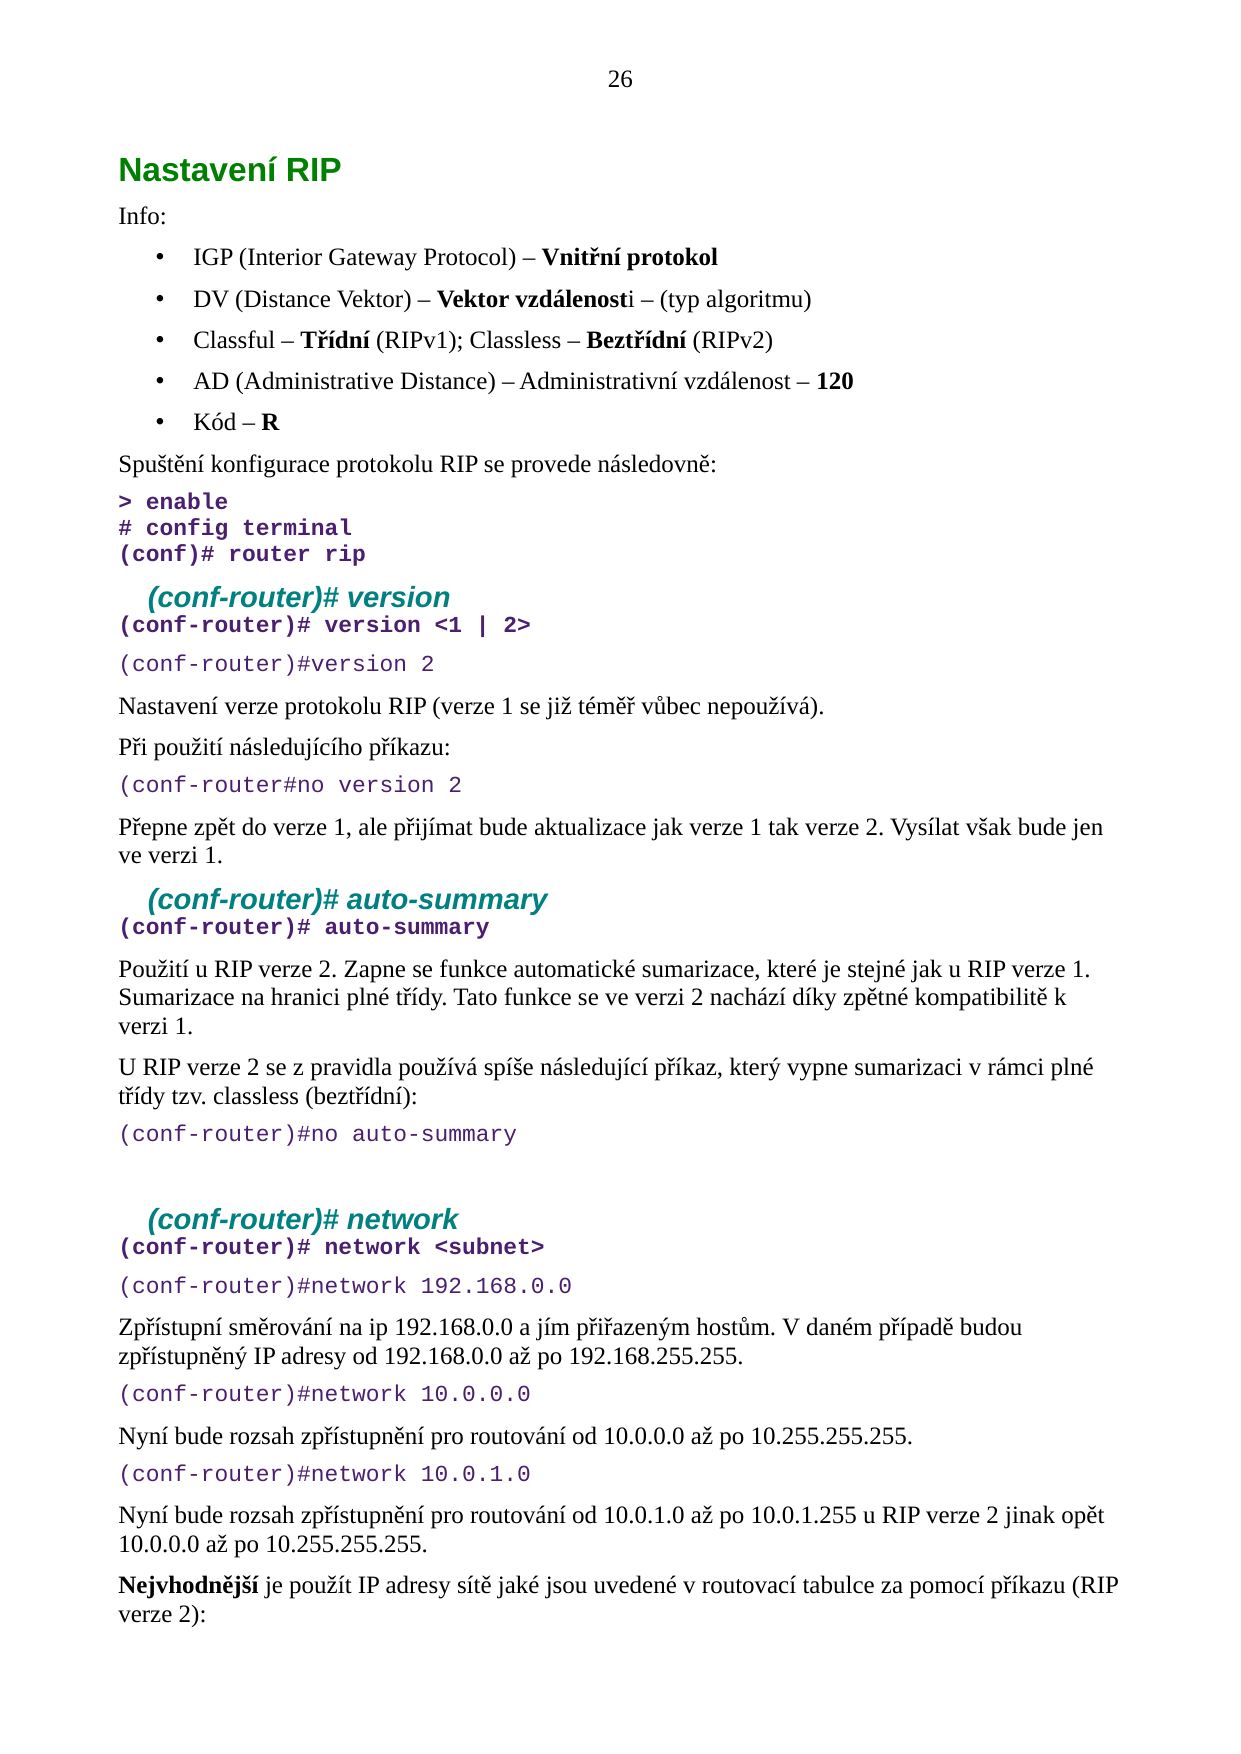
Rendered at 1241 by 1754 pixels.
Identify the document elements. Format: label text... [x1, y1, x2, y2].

text (conf-router)#network 10.0.0.0 [118, 1382, 1122, 1408]
subtitle (conf-router)# network [148, 1202, 1122, 1236]
subtitle (conf-router)# version [148, 580, 1122, 614]
text (conf-router)#network 192.168.0.0 [118, 1274, 1122, 1300]
text Nyní bude rozsah zpřístupnění pro routování od 10.0.1.0 až po 10.0.1.255 u RIP verze 2 jinak opět 10.0.0.0 až po 10.255.255.255. [118, 1501, 1122, 1558]
list IGP (Interior Gateway Protocol) – Vnitřní protokol [156, 242, 1122, 271]
text (conf-router)# auto-summary [118, 915, 1122, 941]
text (conf-router)#network 10.0.1.0 [118, 1462, 1122, 1488]
text Info: [118, 201, 1122, 230]
list Classful – Třídní (RIPv1); Classless – Beztřídní (RIPv2) [156, 325, 1122, 354]
text > enable # config terminal (conf)# router rip [118, 490, 1122, 568]
text Spuštění konfigurace protokolu RIP se provede následovně: [118, 449, 1122, 477]
text (conf-router)#version 2 [118, 652, 1122, 678]
text (conf-router)# version <1 | 2> [118, 614, 1122, 640]
text (conf-router)#no auto-summary [118, 1122, 1122, 1148]
list AD (Administrative Distance) – Administrativní vzdálenost – 120 [156, 366, 1122, 395]
text Nyní bude rozsah zpřístupnění pro routování od 10.0.0.0 až po 10.255.255.255. [118, 1421, 1122, 1450]
text Použití u RIP verze 2. Zapne se funkce automatické sumarizace, které je stejné jak u RIP verze 1. Sumarizace na hranici plné třídy. Tato funkce se ve verzi 2 nachází díky zpětné kompatibilitě k verzi 1. [118, 954, 1122, 1040]
text Při použití následujícího příkazu: [118, 732, 1122, 761]
text (conf-router#no version 2 [118, 773, 1122, 799]
subtitle (conf-router)# auto-summary [148, 882, 1122, 915]
list Kód – R [156, 407, 1122, 436]
text U RIP verze 2 se z pravidla používá spíše následující příkaz, který vypne sumarizaci v rámci plné třídy tzv. classless (beztřídní): [118, 1052, 1122, 1110]
text Nastavení verze protokolu RIP (verze 1 se již téměř vůbec nepoužívá). [118, 691, 1122, 719]
subtitle Nastavení RIP [118, 150, 1122, 189]
text (conf-router)# network <subnet> [118, 1236, 1122, 1262]
text Nejvhodnější je použít IP adresy sítě jaké jsou uvedené v routovací tabulce za pomocí příkazu (RIP verze 2): [118, 1571, 1122, 1628]
text Zpřístupní směrování na ip 192.168.0.0 a jím přiřazeným hostům. V daném případě budou zpřístupněný IP adresy od 192.168.0.0 až po 192.168.255.255. [118, 1312, 1122, 1370]
text Přepne zpět do verze 1, ale přijímat bude aktualizace jak verze 1 tak verze 2. Vysílat však bude jen ve verzi 1. [118, 812, 1122, 869]
list DV (Distance Vektor) – Vektor vzdálenosti – (typ algoritmu) [156, 284, 1122, 312]
